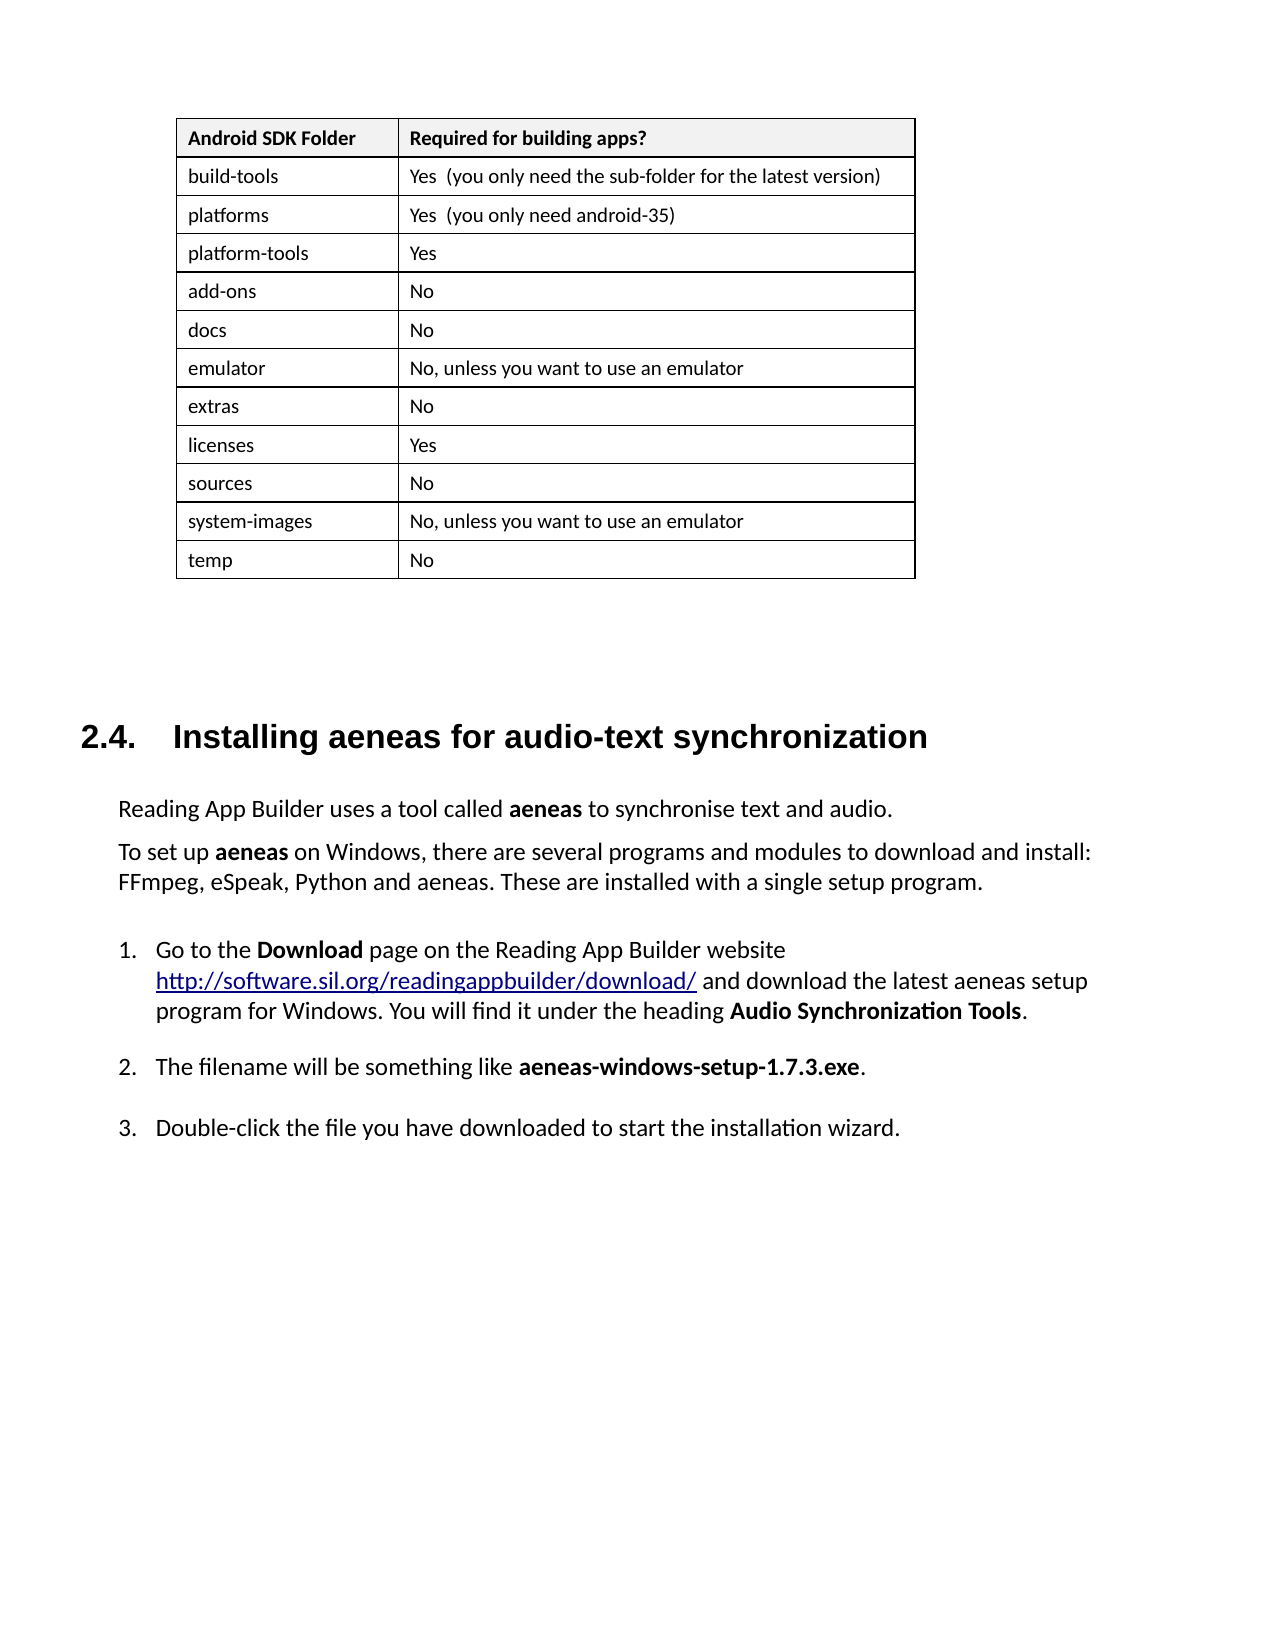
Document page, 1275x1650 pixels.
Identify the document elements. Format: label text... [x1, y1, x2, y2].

table_cell Yes (you only need the sub-folder for the latest version) [399, 158, 914, 195]
table_cell Yes [399, 426, 914, 463]
table_cell add-ons [177, 273, 398, 310]
text Reading App Builder uses a tool called aeneas to synchronise text and audio. [118, 793, 1157, 823]
list The filename will be something like aeneas-windows-setup-1.7.3.exe. [118, 1051, 1157, 1081]
table_cell platforms [177, 196, 398, 233]
table_cell build-tools [177, 158, 398, 195]
table_cell licenses [177, 426, 398, 463]
list Go to the Download page on the Reading App Builder website http://software.sil.org/readingappbuilder/download/ and download the latest aeneas setup program for Windows. You will find it under the heading Audio Synchronization Tools. [118, 934, 1157, 1026]
table_cell platform-tools [177, 234, 398, 271]
table_cell No, unless you want to use an emulator [399, 349, 914, 386]
table_cell No, unless you want to use an emulator [399, 503, 914, 540]
table_cell sources [177, 464, 398, 501]
table_cell system-images [177, 503, 398, 540]
table_cell No [399, 273, 914, 310]
table_cell No [399, 464, 914, 501]
table_header Required for building apps? [399, 119, 914, 156]
table_cell docs [177, 311, 398, 348]
table_cell Yes [399, 234, 914, 271]
list Double-click the file you have downloaded to start the installation wizard. [118, 1112, 1157, 1142]
table_cell Yes (you only need android-35) [399, 196, 914, 233]
subtitle Installing aeneas for audio-text synchronization [81, 717, 1157, 755]
table_cell No [399, 311, 914, 348]
table_cell No [399, 541, 914, 578]
text To set up aeneas on Windows, there are several programs and modules to download and install: FFmpeg, eSpeak, Python and aeneas. These are installed with a single setup program. [118, 836, 1157, 897]
table_cell temp [177, 541, 398, 578]
table_cell extras [177, 388, 398, 425]
table_header Android SDK Folder [177, 119, 398, 156]
table_cell No [399, 388, 914, 425]
table_cell emulator [177, 349, 398, 386]
